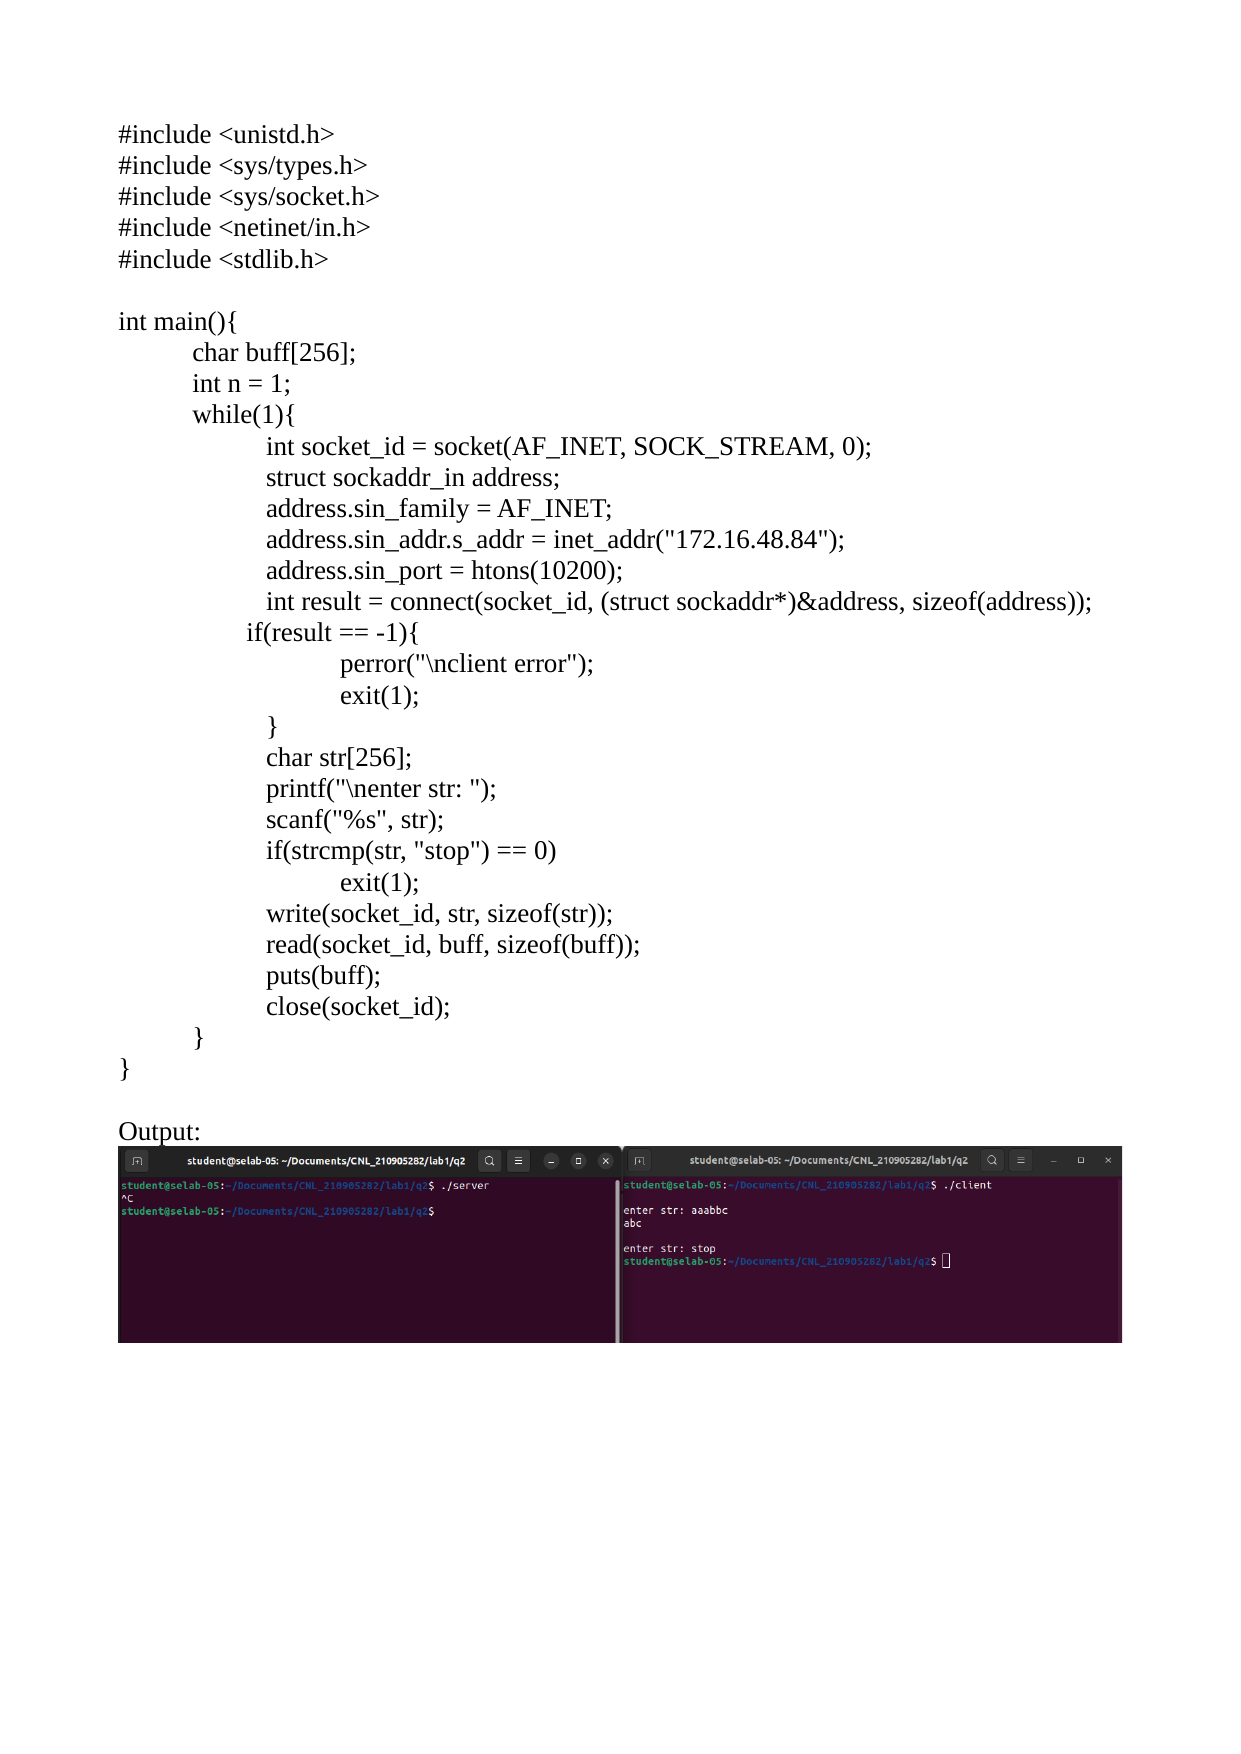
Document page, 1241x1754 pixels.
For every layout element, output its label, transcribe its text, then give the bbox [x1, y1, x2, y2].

text write(socket_id, str, sizeof(str)); [118, 897, 1122, 928]
text char buff[256]; [118, 336, 1122, 367]
text Output: [118, 1115, 1122, 1146]
text #include <stdlib.h> [118, 243, 1122, 274]
text #include <netinet/in.h> [118, 212, 1122, 243]
text struct sockaddr_in address; [118, 461, 1122, 492]
text } [118, 1052, 1122, 1084]
text #include <sys/socket.h> [118, 180, 1122, 212]
text puts(buff); [118, 959, 1122, 990]
text address.sin_family = AF_INET; [118, 492, 1122, 523]
text if(result == -1){ [118, 616, 1122, 648]
text char str[256]; [118, 741, 1122, 772]
text perror("\nclient error"); [118, 648, 1122, 679]
text #include <unistd.h> [118, 118, 1122, 149]
text printf("\nenter str: "); [118, 772, 1122, 803]
text } [118, 710, 1122, 741]
text address.sin_port = htons(10200); [118, 554, 1122, 585]
text while(1){ [118, 398, 1122, 429]
text read(socket_id, buff, sizeof(buff)); [118, 928, 1122, 959]
text close(socket_id); [118, 990, 1122, 1021]
text int socket_id = socket(AF_INET, SOCK_STREAM, 0); [118, 429, 1122, 461]
text exit(1); [118, 866, 1122, 897]
text int main(){ [118, 305, 1122, 336]
text scanf("%s", str); [118, 803, 1122, 834]
text if(strcmp(str, "stop") == 0) [118, 834, 1122, 866]
text } [118, 1021, 1122, 1052]
text int result = connect(socket_id, (struct sockaddr*)&address, sizeof(address)); [118, 585, 1122, 616]
picture [118, 1146, 1123, 1343]
text exit(1); [118, 679, 1122, 710]
text address.sin_addr.s_addr = inet_addr("172.16.48.84"); [118, 523, 1122, 554]
text #include <sys/types.h> [118, 149, 1122, 180]
text int n = 1; [118, 367, 1122, 398]
